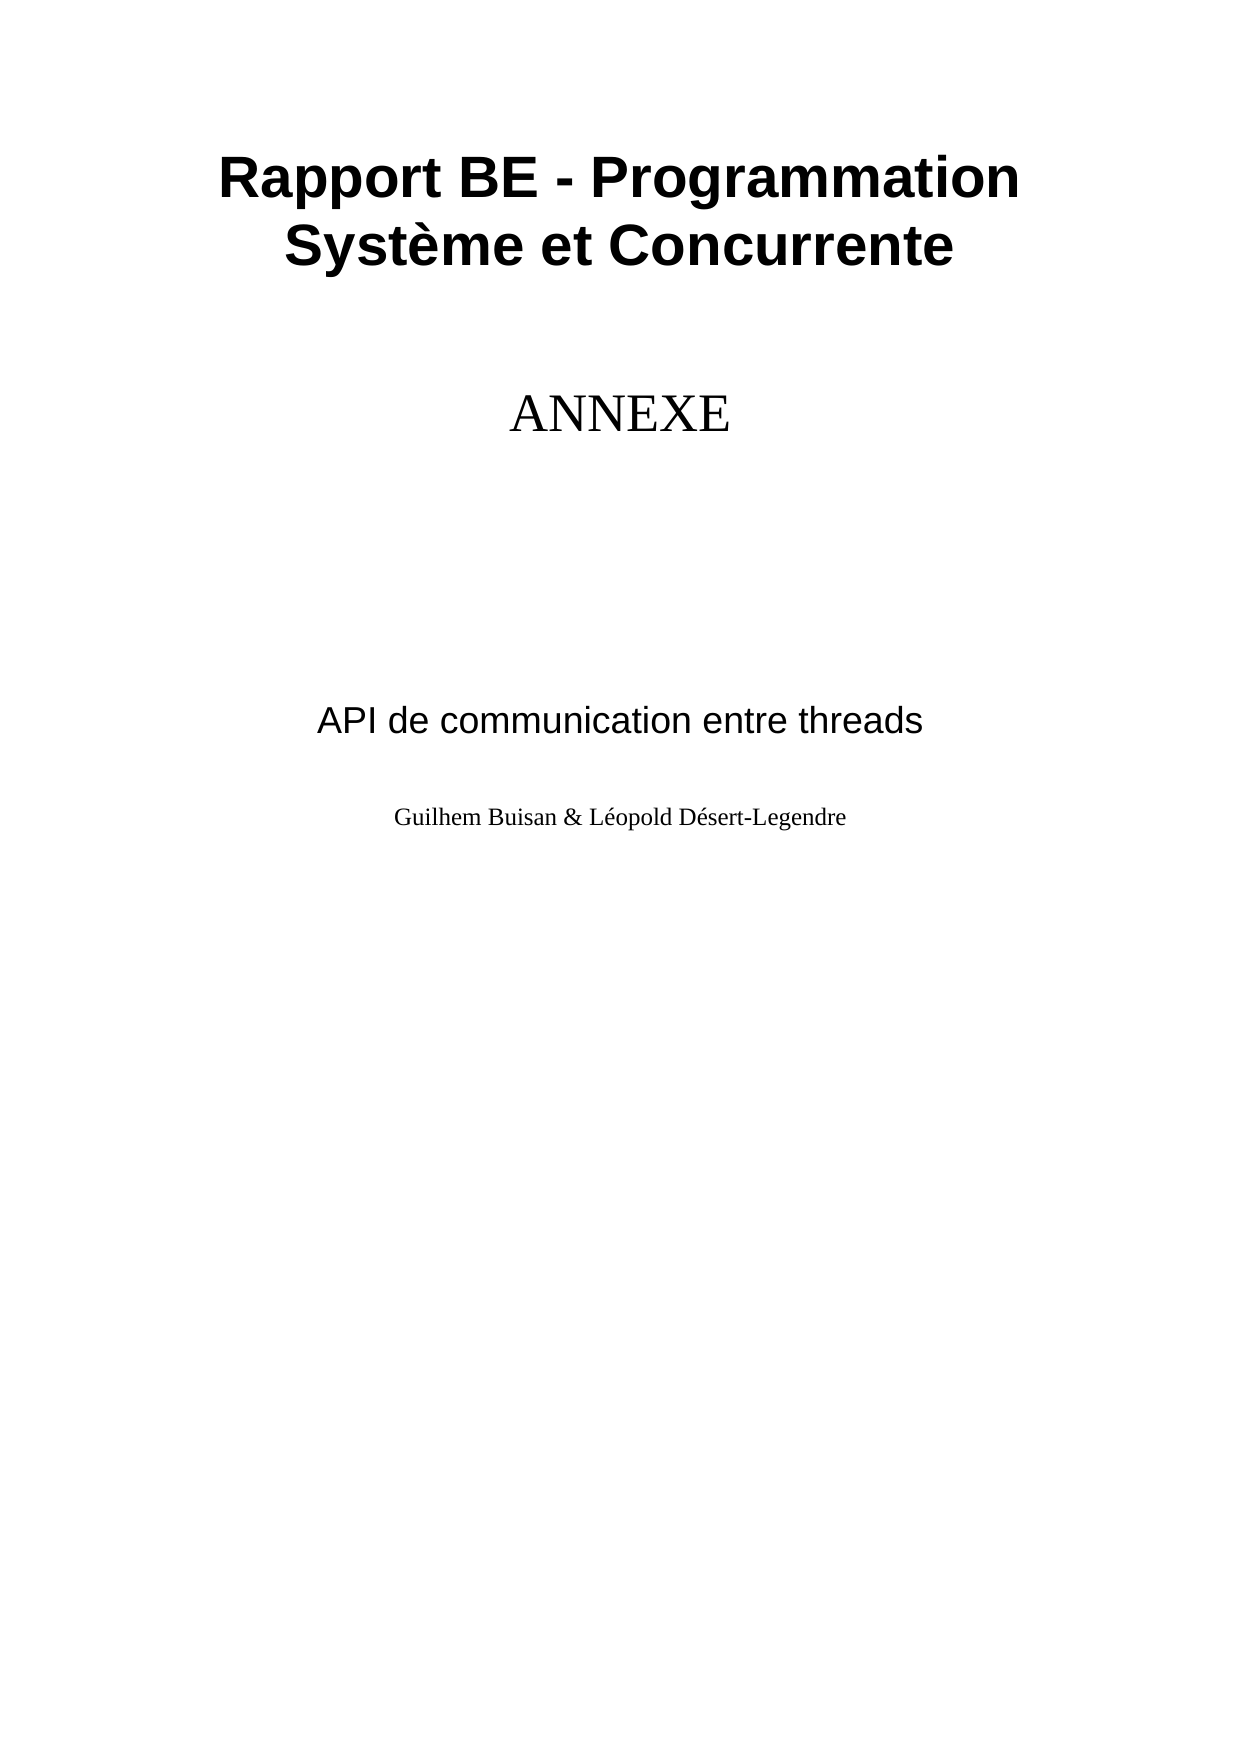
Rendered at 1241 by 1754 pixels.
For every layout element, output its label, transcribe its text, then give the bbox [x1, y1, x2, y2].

text Guilhem Buisan & Léopold Désert-Legendre [118, 802, 1122, 831]
title Rapport BE - Programmation Système et Concurrente [118, 143, 1122, 277]
subtitle API de communication entre threads [118, 698, 1122, 742]
text ANNEXE [118, 381, 1122, 443]
